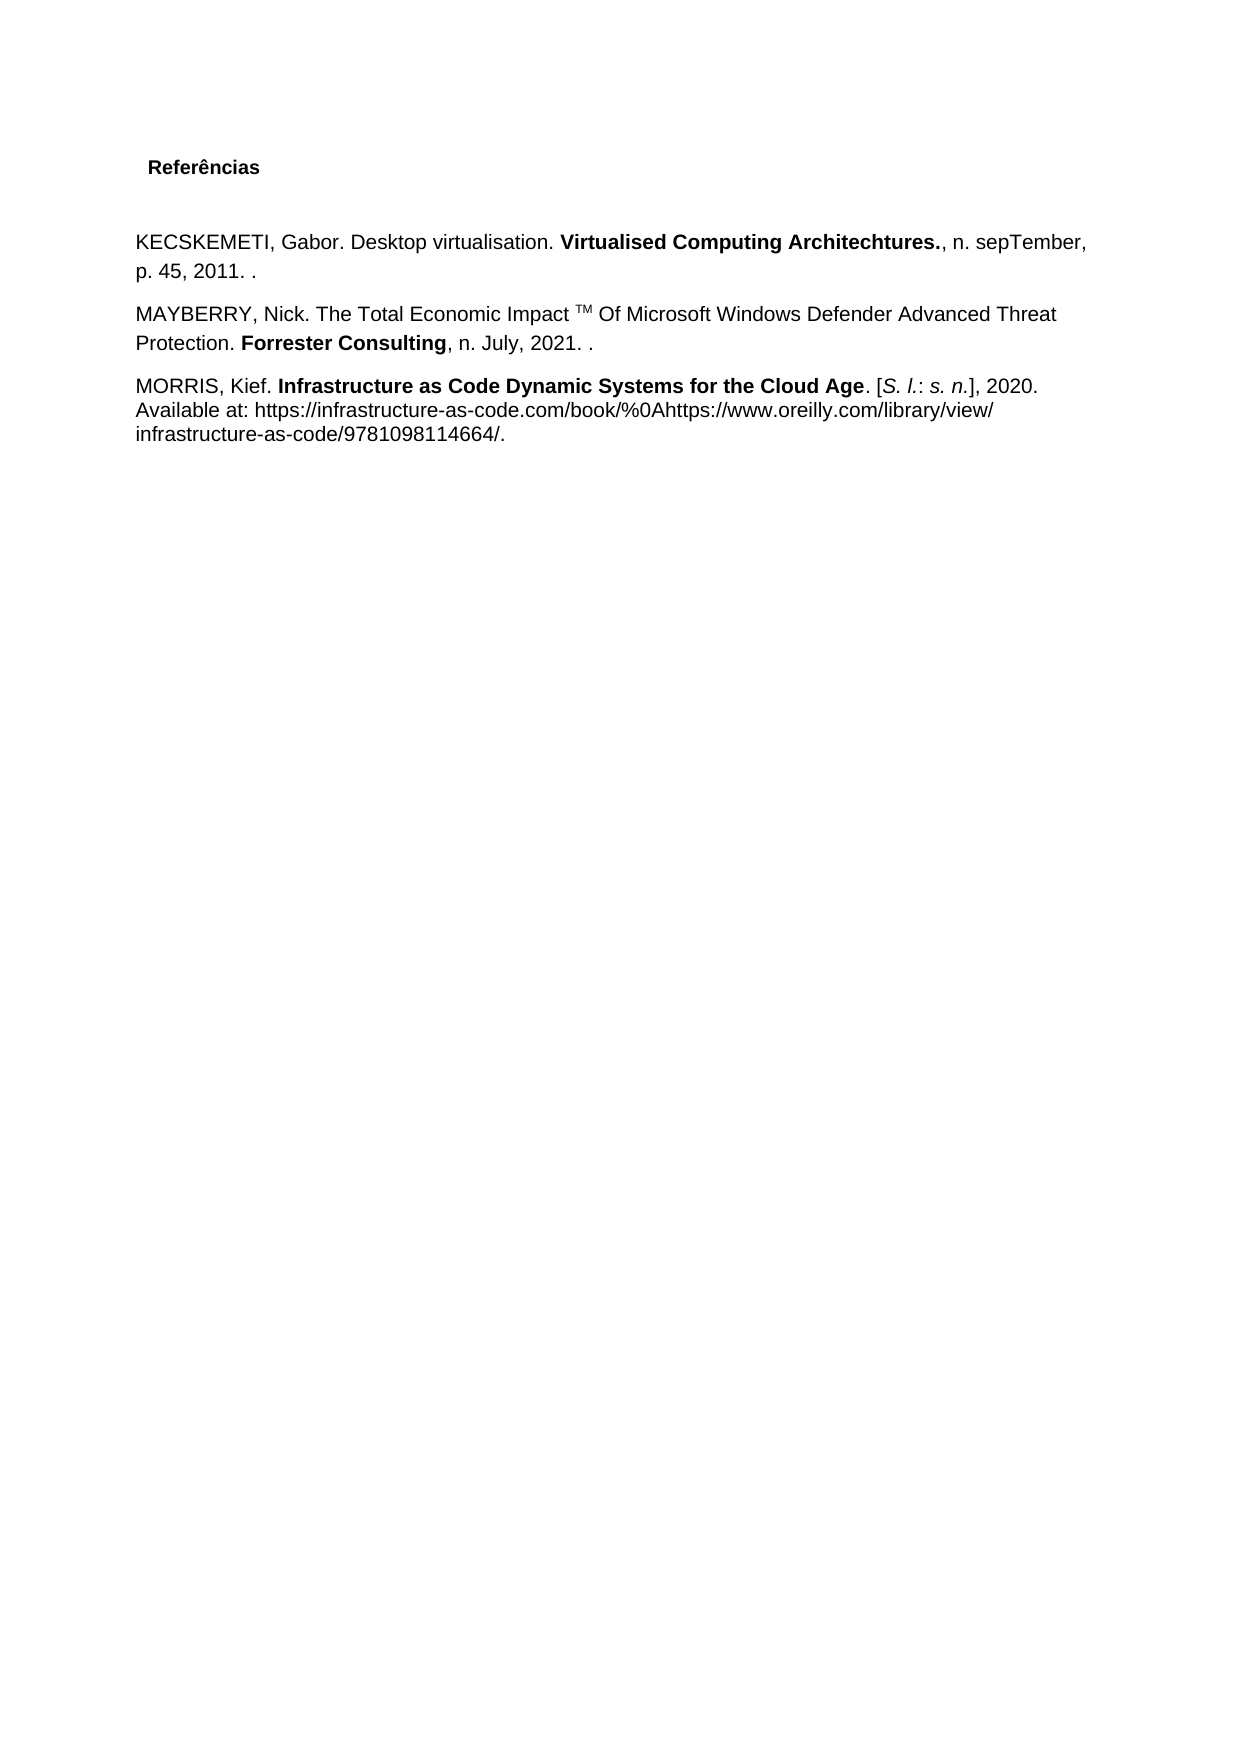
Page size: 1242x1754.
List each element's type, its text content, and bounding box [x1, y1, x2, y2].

text MAYBERRY, Nick. The Total Economic Impact TM Of Microsoft Windows Defender Advanced Threat Protection. Forrester Consulting, n. July, 2021. . [135, 302, 1106, 355]
text MORRIS, Kief. Infrastructure as Code Dynamic Systems for the Cloud Age. [S. l.: s. n.], 2020. Available at: https://infrastructure-as-code.com/book/%0Ahttps://www.oreilly.com/library/view/infrastructure-as-code/9781098114664/. [135, 374, 1106, 446]
subtitle Referências [148, 156, 1106, 179]
text KECSKEMETI, Gabor. Desktop virtualisation. Virtualised Computing Architechtures., n. sepTember, p. 45, 2011. . [135, 230, 1106, 283]
